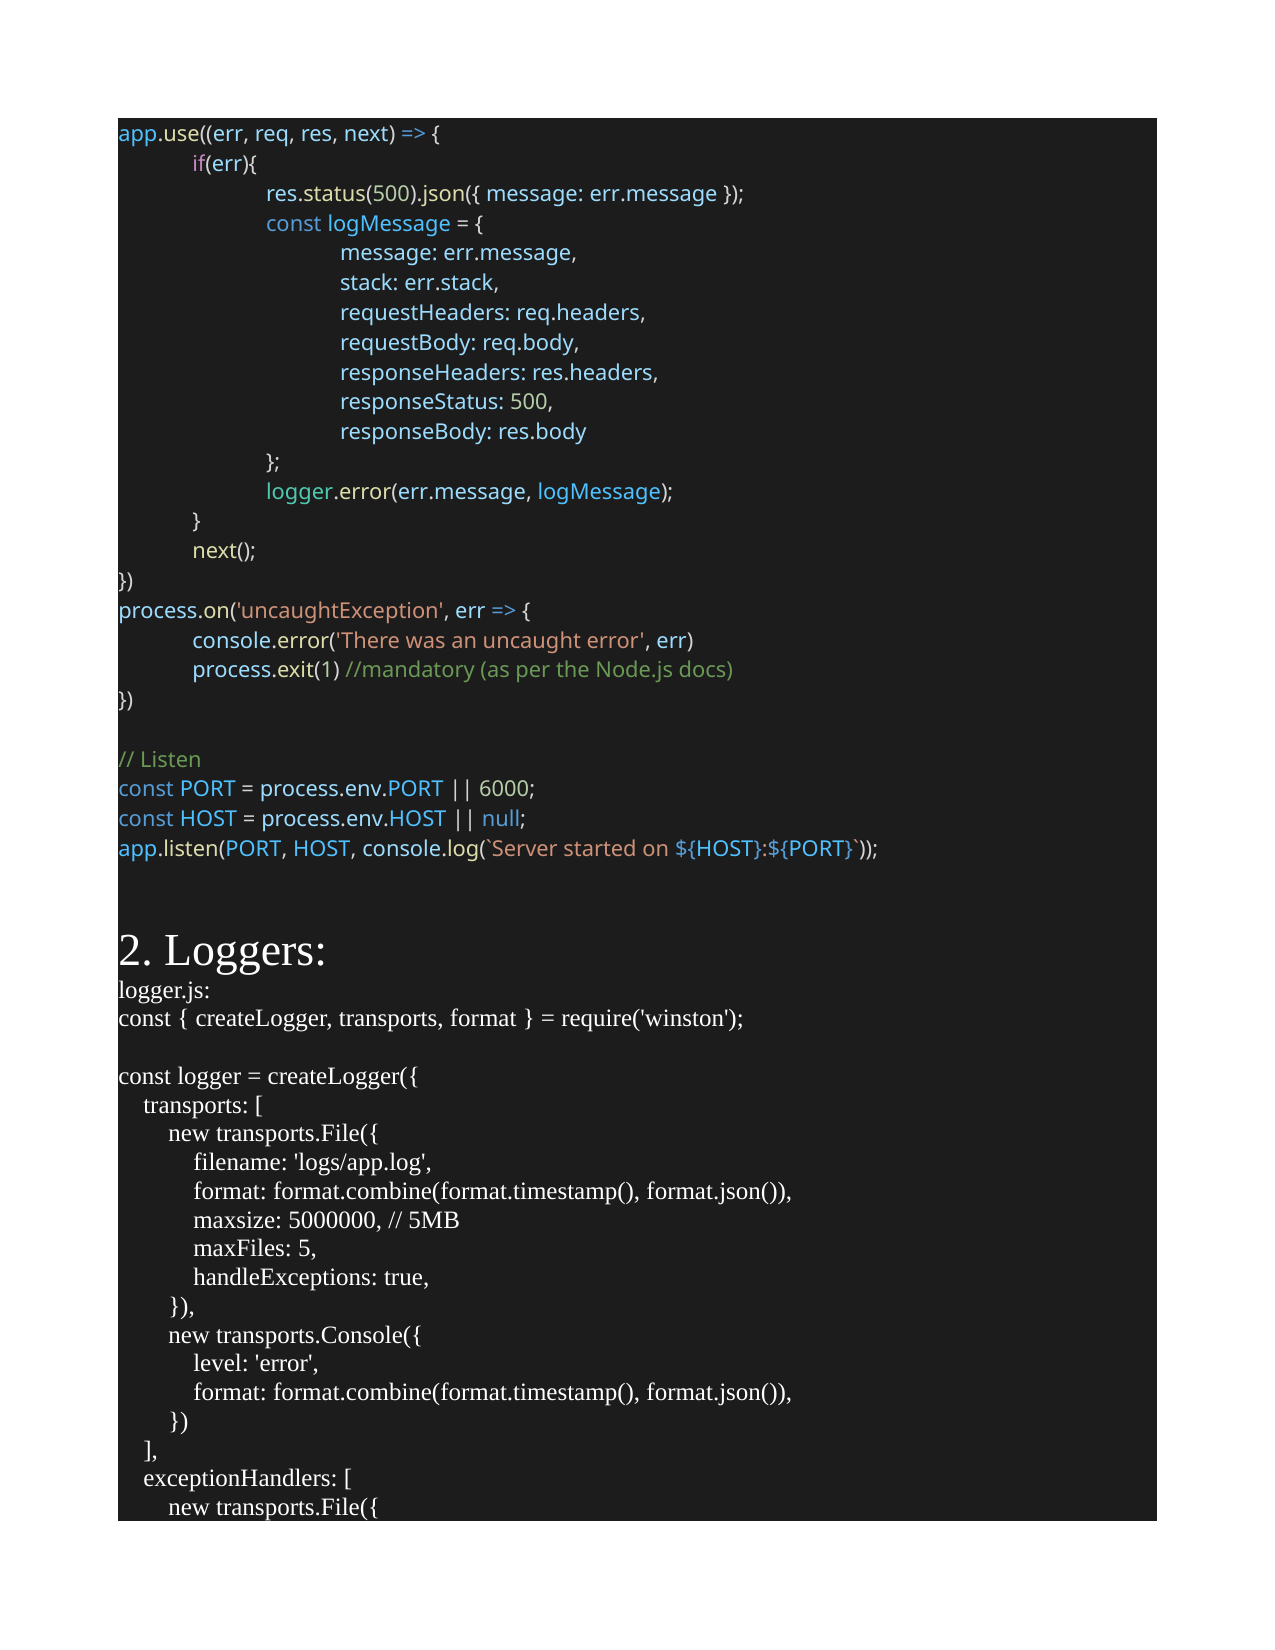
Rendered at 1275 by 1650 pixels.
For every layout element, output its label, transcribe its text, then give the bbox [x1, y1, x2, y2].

text responseHeaders: res.headers, [118, 356, 1157, 386]
text filename: 'logs/app.log', [118, 1147, 1157, 1176]
text const PORT = process.env.PORT || 6000; [118, 773, 1157, 803]
text app.use((err, req, res, next) => { [118, 118, 1157, 148]
text requestBody: req.body, [118, 327, 1157, 356]
text transports: [ [118, 1090, 1157, 1118]
text logger.error(err.message, logMessage); [118, 476, 1157, 505]
text app.listen(PORT, HOST, console.log(`Server started on ${HOST}:${PORT}`)); [118, 833, 1157, 863]
text exceptionHandlers: [ [118, 1463, 1157, 1492]
text const logMessage = { [118, 207, 1157, 237]
text }) [118, 565, 1157, 595]
text }), [118, 1291, 1157, 1320]
text const logger = createLogger({ [118, 1061, 1157, 1090]
text ], [118, 1435, 1157, 1463]
text requestHeaders: req.headers, [118, 297, 1157, 327]
text }) [118, 684, 1157, 714]
text if(err){ [118, 148, 1157, 178]
text next(); [118, 535, 1157, 565]
text 2. Loggers: [118, 922, 1157, 975]
text maxsize: 5000000, // 5MB [118, 1205, 1157, 1233]
text process.on('uncaughtException', err => { [118, 595, 1157, 624]
text message: err.message, [118, 237, 1157, 267]
text stack: err.stack, [118, 267, 1157, 297]
text logger.js: [118, 975, 1157, 1003]
text const HOST = process.env.HOST || null; [118, 803, 1157, 833]
text process.exit(1) //mandatory (as per the Node.js docs) [118, 654, 1157, 684]
text const { createLogger, transports, format } = require('winston'); [118, 1003, 1157, 1032]
text }; [118, 446, 1157, 476]
text responseBody: res.body [118, 416, 1157, 446]
text new transports.File({ [118, 1118, 1157, 1147]
text format: format.combine(format.timestamp(), format.json()), [118, 1377, 1157, 1406]
text }) [118, 1406, 1157, 1435]
text handleExceptions: true, [118, 1262, 1157, 1291]
text format: format.combine(format.timestamp(), format.json()), [118, 1176, 1157, 1205]
text res.status(500).json({ message: err.message }); [118, 178, 1157, 207]
text level: 'error', [118, 1348, 1157, 1377]
text // Listen [118, 744, 1157, 773]
text new transports.File({ [118, 1492, 1157, 1521]
text } [118, 505, 1157, 535]
text maxFiles: 5, [118, 1233, 1157, 1262]
text console.error('There was an uncaught error', err) [118, 624, 1157, 654]
text new transports.Console({ [118, 1320, 1157, 1348]
text responseStatus: 500, [118, 386, 1157, 416]
